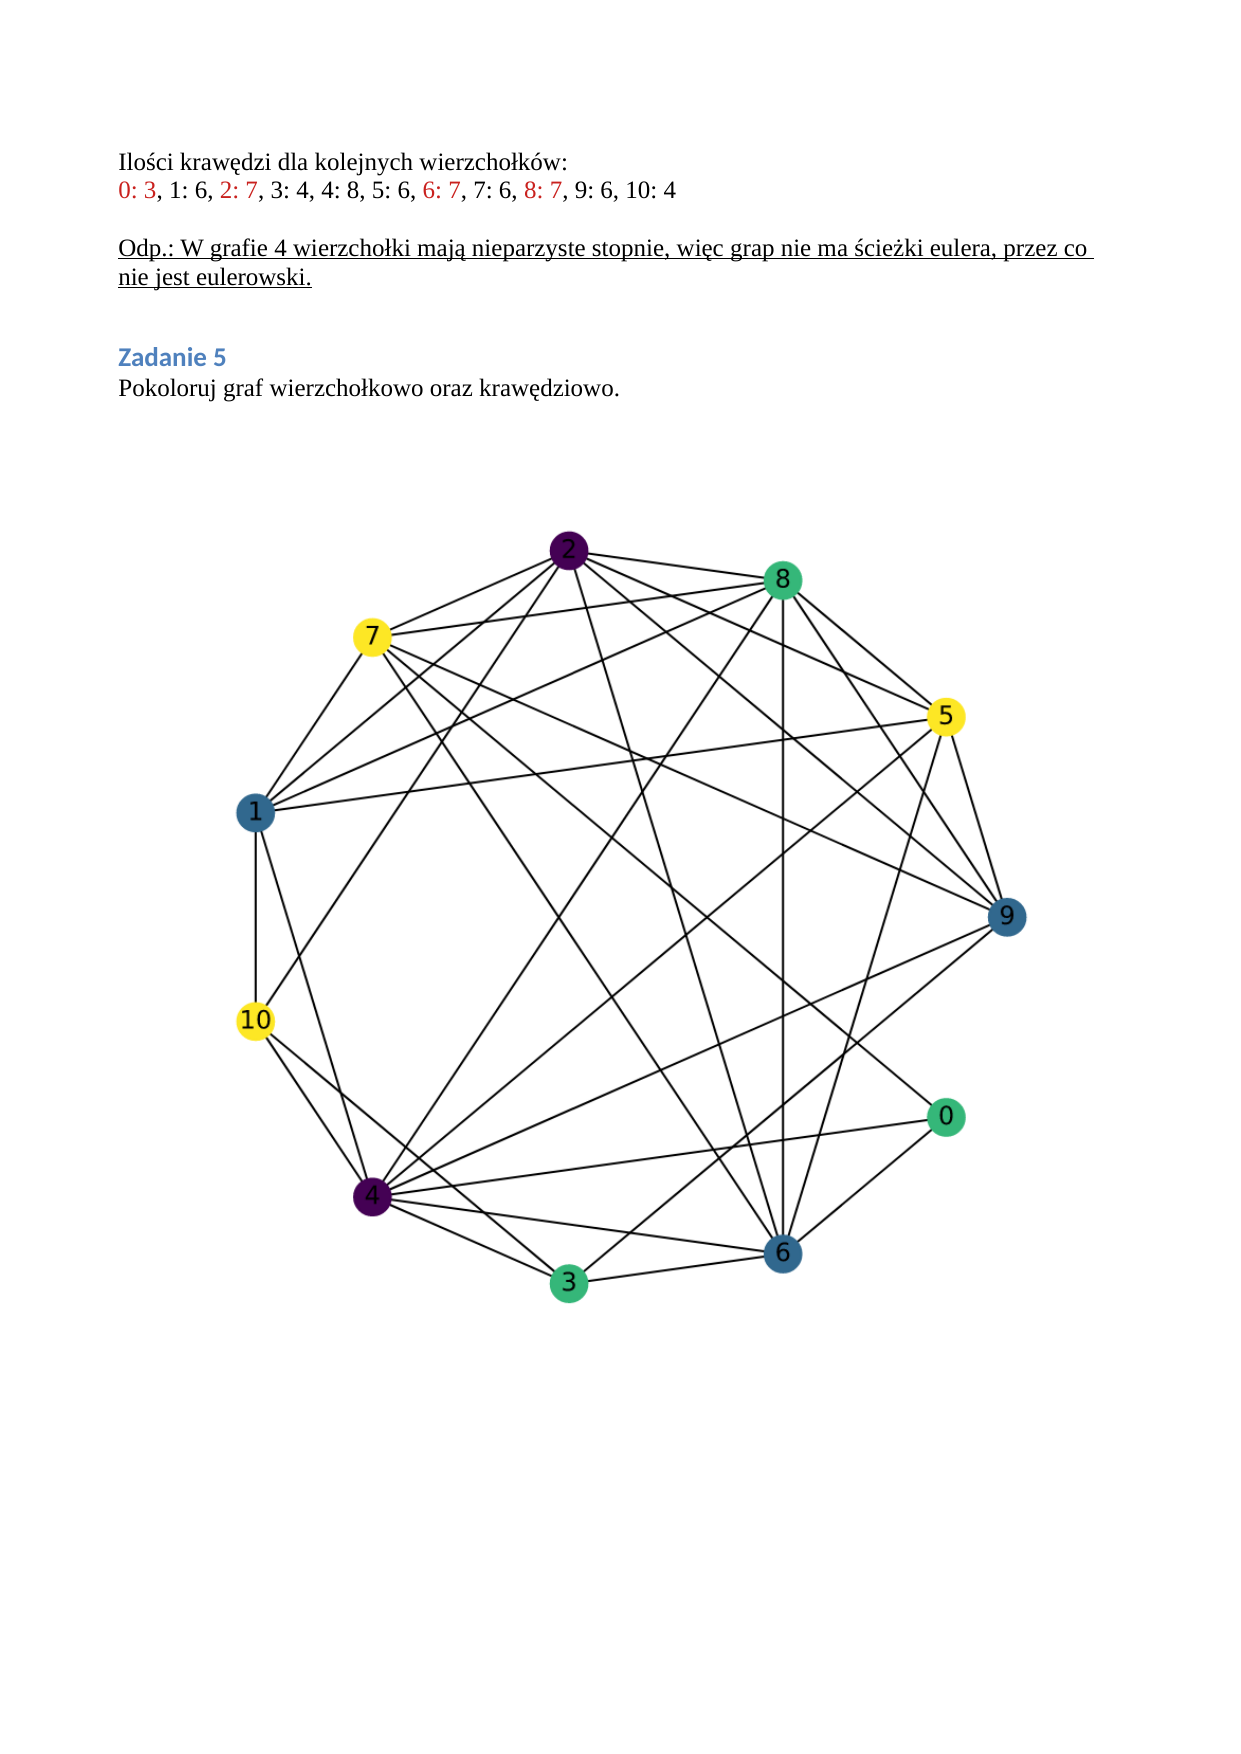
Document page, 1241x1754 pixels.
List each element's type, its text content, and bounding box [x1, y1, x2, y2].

picture [223, 518, 1030, 1310]
text Ilości krawędzi dla kolejnych wierzchołków: [118, 147, 1122, 176]
text Odp.: W grafie 4 wierzchołki mają nieparzyste stopnie, więc grap nie ma ścieżki eulera, przez co nie jest eulerowski. [118, 233, 1122, 291]
text Pokoloruj graf wierzchołkowo oraz krawędziowo. [118, 373, 1122, 402]
subtitle Zadanie 5 [118, 340, 1122, 373]
text 0: 3, 1: 6, 2: 7, 3: 4, 4: 8, 5: 6, 6: 7, 7: 6, 8: 7, 9: 6, 10: 4 [118, 176, 1122, 204]
